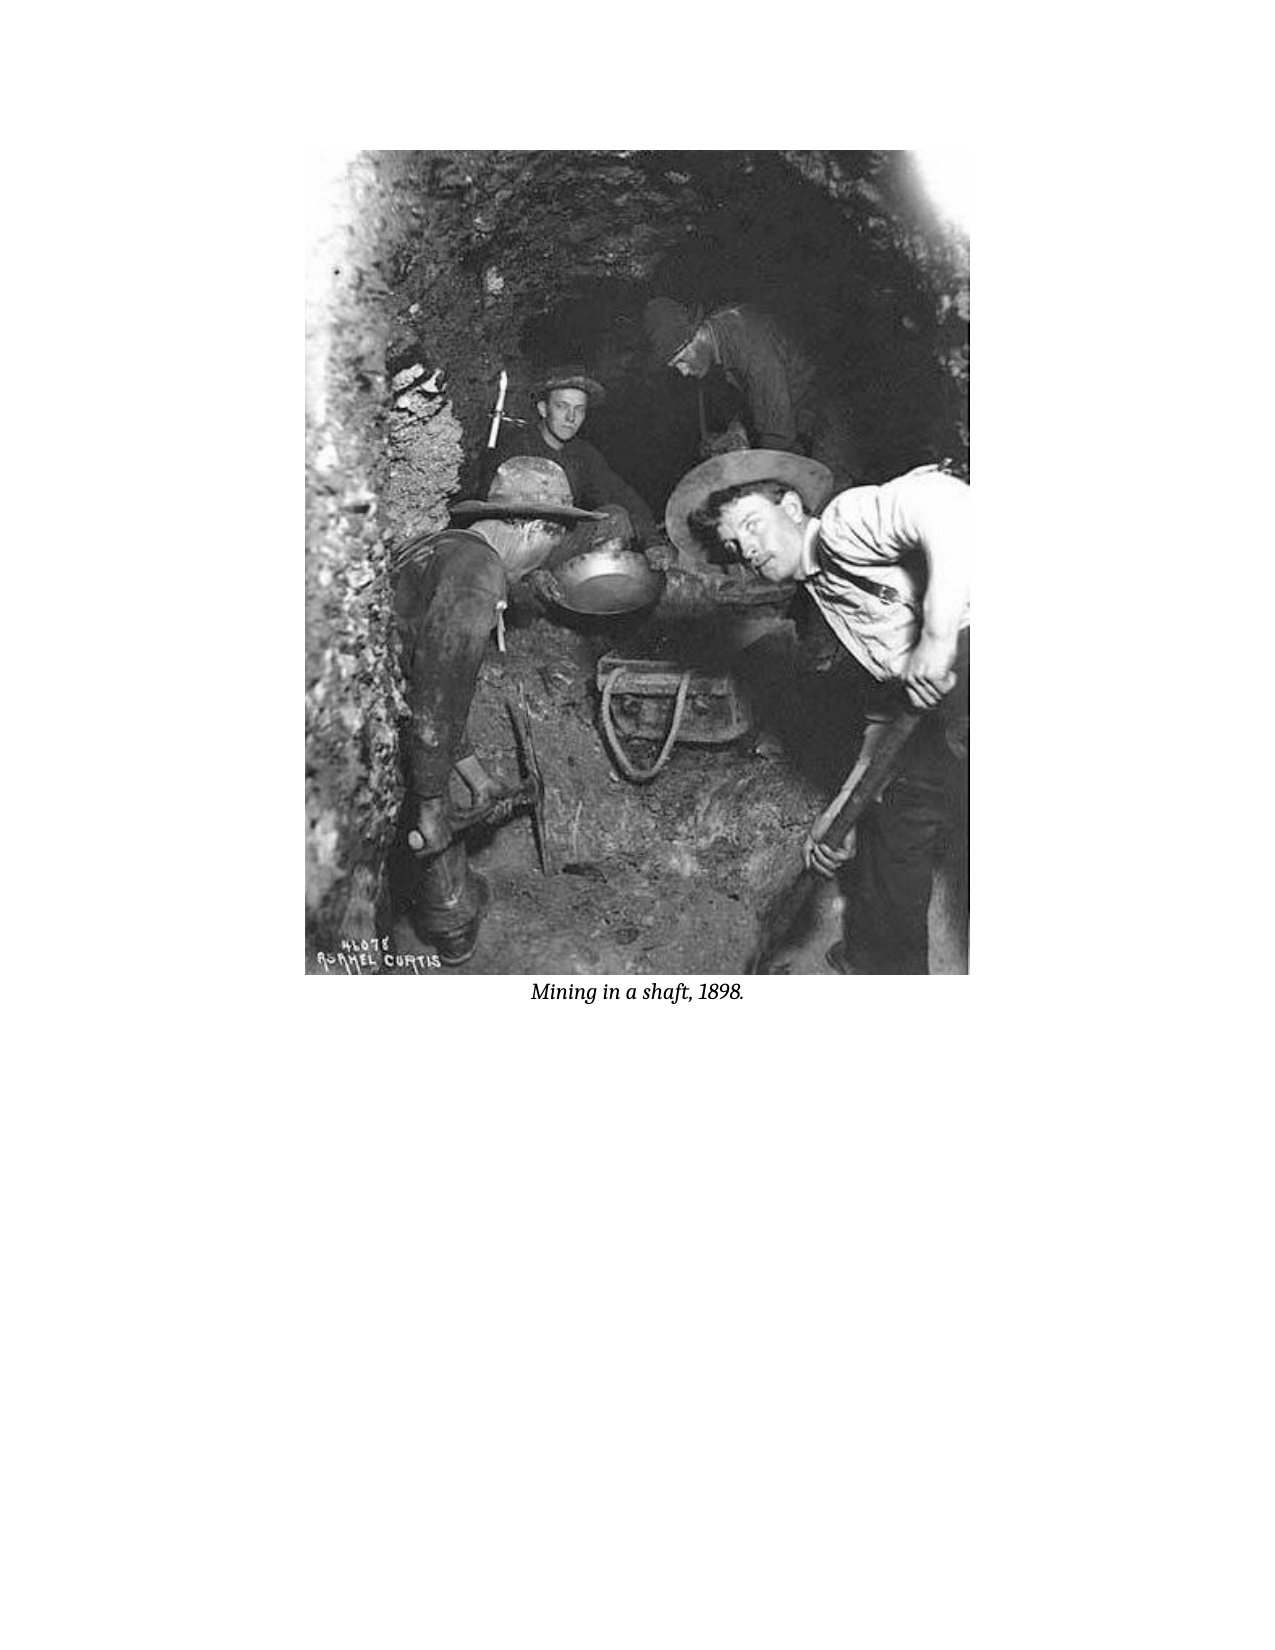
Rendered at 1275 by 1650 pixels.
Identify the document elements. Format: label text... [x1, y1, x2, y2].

text Mining in a shaft, 1898. [187, 150, 1087, 1005]
picture [305, 150, 970, 975]
